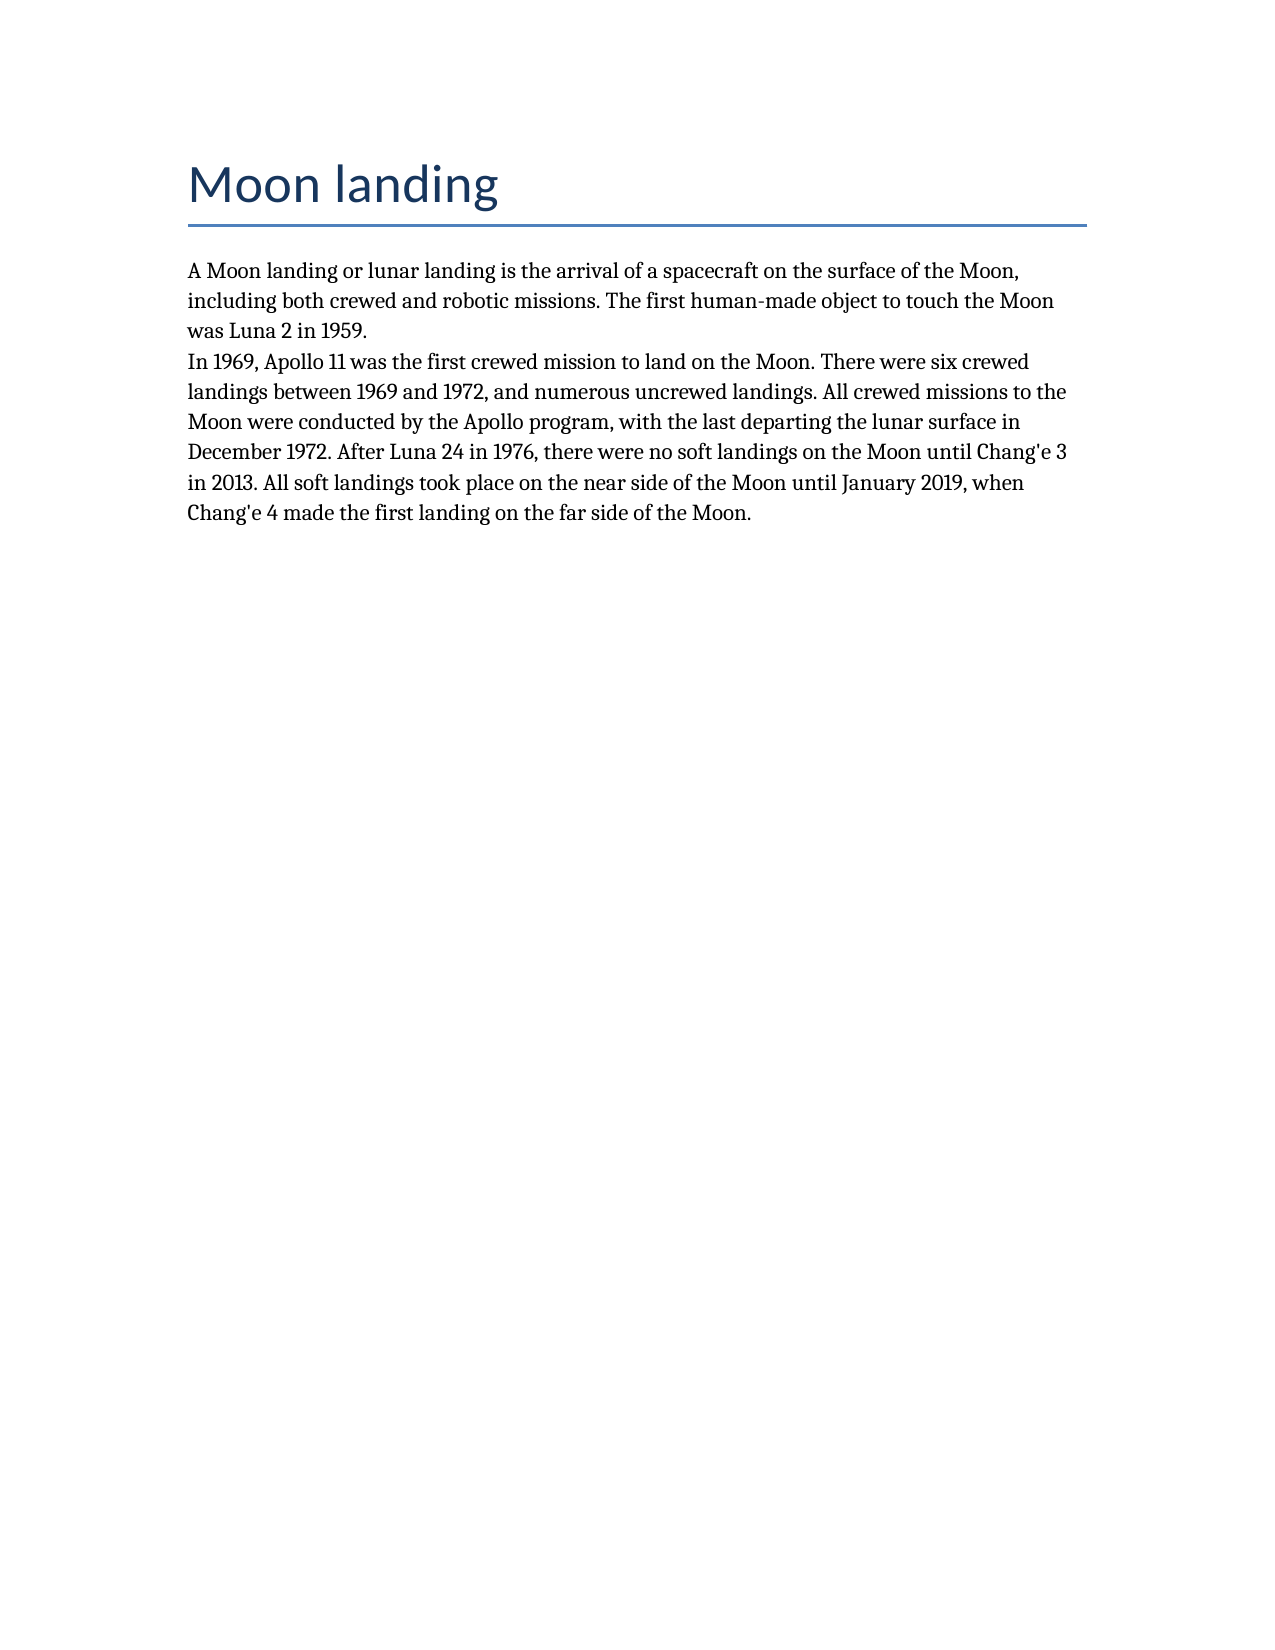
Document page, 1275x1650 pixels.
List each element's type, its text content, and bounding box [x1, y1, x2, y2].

text A Moon landing or lunar landing is the arrival of a spacecraft on the surface of the Moon, including both crewed and robotic missions. The first human-made object to touch the Moon was Luna 2 in 1959. In 1969, Apollo 11 was the first crewed mission to land on the Moon. There were six crewed landings between 1969 and 1972, and numerous uncrewed landings. All crewed missions to the Moon were conducted by the Apollo program, with the last departing the lunar surface in December 1972. After Luna 24 in 1976, there were no soft landings on the Moon until Chang'e 3 in 2013. All soft landings took place on the near side of the Moon until January 2019, when Chang'e 4 made the first landing on the far side of the Moon. [187, 258, 1087, 526]
title Moon landing [187, 150, 1087, 227]
